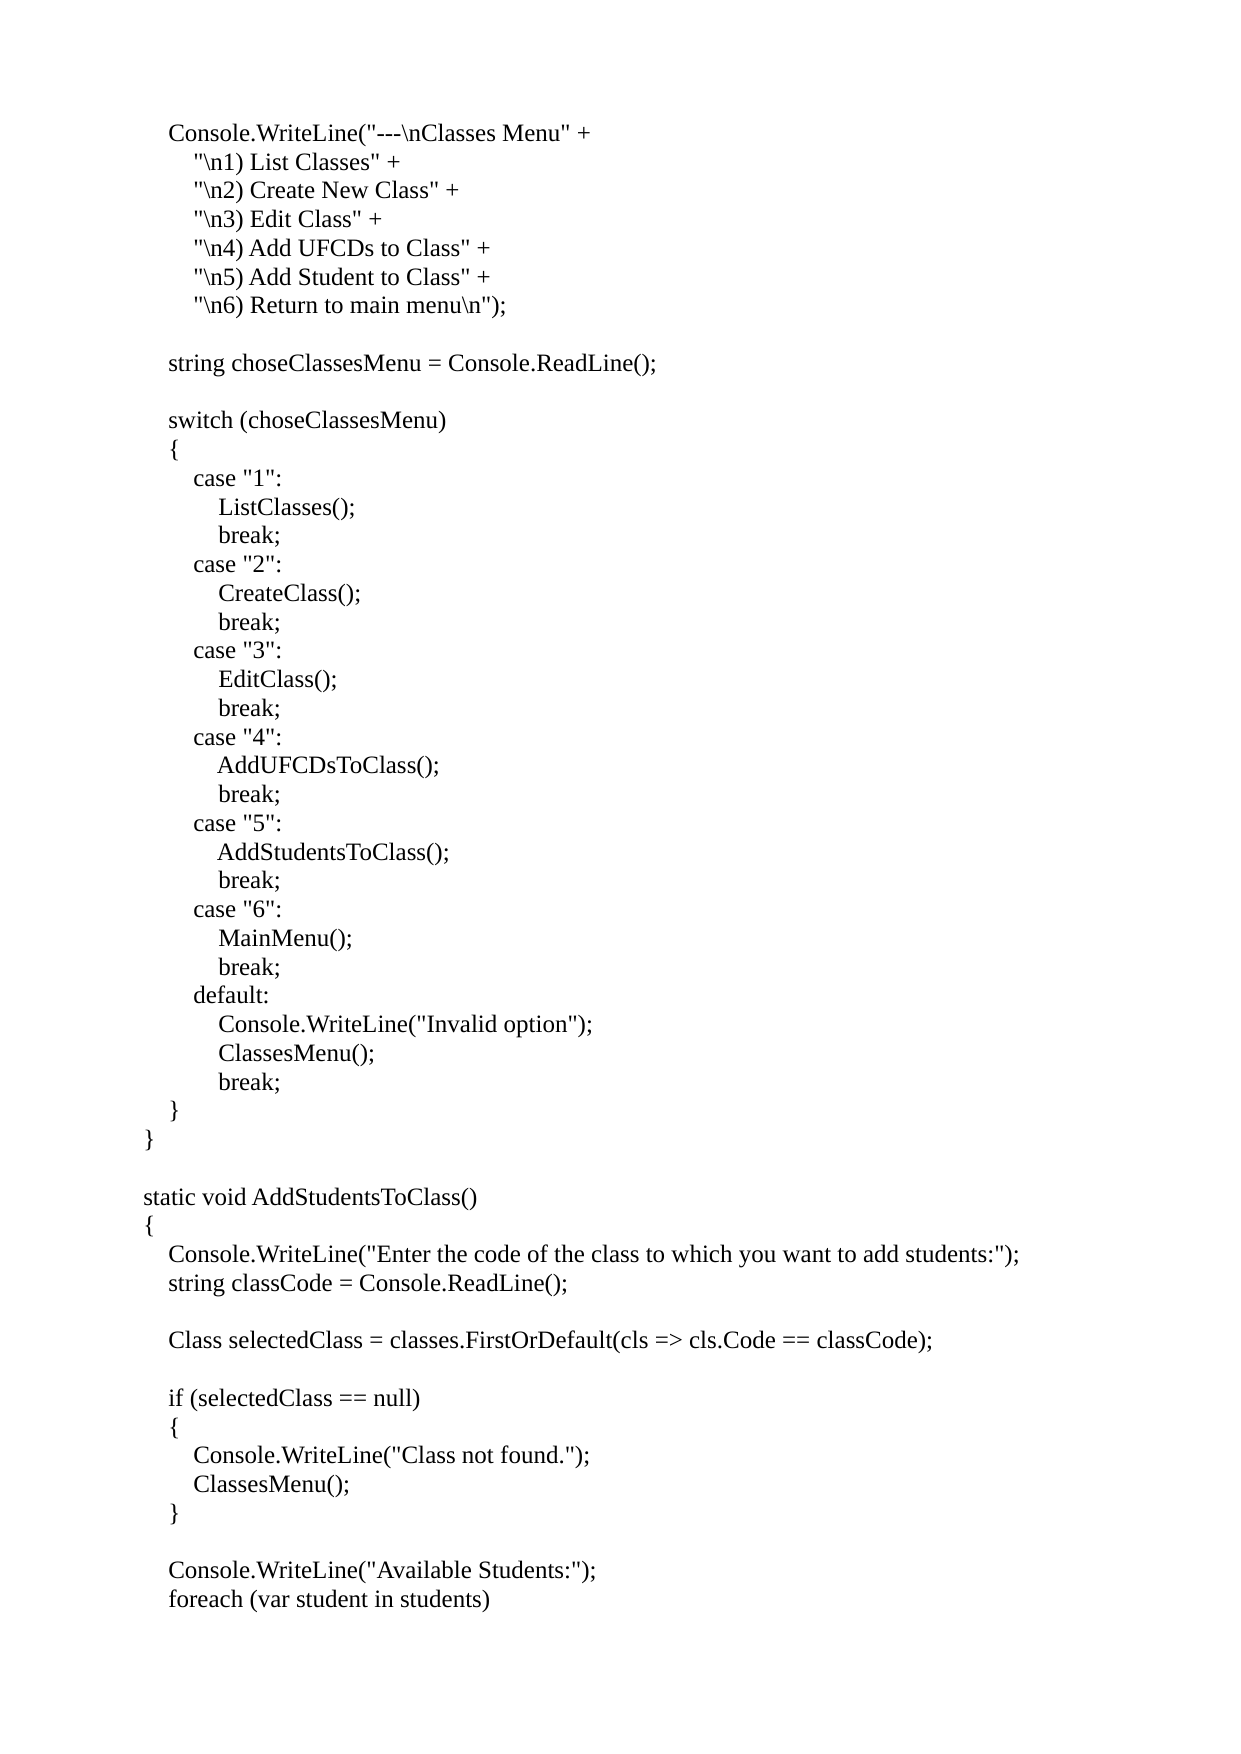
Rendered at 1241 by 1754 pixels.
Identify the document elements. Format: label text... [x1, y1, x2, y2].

text "\n2) Create New Class" + [118, 176, 1122, 204]
text Console.WriteLine("Available Students:"); [118, 1556, 1122, 1584]
text break; [118, 607, 1122, 636]
text Console.WriteLine("Enter the code of the class to which you want to add students:"); [118, 1239, 1122, 1268]
text { [118, 434, 1122, 463]
text string classCode = Console.ReadLine(); [118, 1268, 1122, 1297]
text break; [118, 952, 1122, 981]
text "\n4) Add UFCDs to Class" + [118, 233, 1122, 262]
text case "1": [118, 463, 1122, 492]
text } [118, 1096, 1122, 1124]
text } [118, 1124, 1122, 1153]
text "\n6) Return to main menu\n"); [118, 291, 1122, 319]
text } [118, 1498, 1122, 1527]
text { [118, 1412, 1122, 1441]
text "\n3) Edit Class" + [118, 204, 1122, 233]
text ClassesMenu(); [118, 1038, 1122, 1067]
text case "5": [118, 808, 1122, 837]
text case "2": [118, 549, 1122, 578]
text default: [118, 981, 1122, 1009]
text switch (choseClassesMenu) [118, 406, 1122, 434]
text MainMenu(); [118, 923, 1122, 952]
text static void AddStudentsToClass() [118, 1182, 1122, 1211]
text CreateClass(); [118, 578, 1122, 607]
text break; [118, 693, 1122, 722]
text foreach (var student in students) [118, 1584, 1122, 1613]
text AddUFCDsToClass(); [118, 751, 1122, 779]
text "\n1) List Classes" + [118, 147, 1122, 176]
text Console.WriteLine("Invalid option"); [118, 1009, 1122, 1038]
text "\n5) Add Student to Class" + [118, 262, 1122, 291]
text if (selectedClass == null) [118, 1383, 1122, 1412]
text case "6": [118, 894, 1122, 923]
text EditClass(); [118, 664, 1122, 693]
text break; [118, 866, 1122, 894]
text Console.WriteLine("Class not found."); [118, 1441, 1122, 1469]
text case "4": [118, 722, 1122, 751]
text AddStudentsToClass(); [118, 837, 1122, 866]
text ListClasses(); [118, 492, 1122, 521]
text ClassesMenu(); [118, 1469, 1122, 1498]
text string choseClassesMenu = Console.ReadLine(); [118, 348, 1122, 377]
text Class selectedClass = classes.FirstOrDefault(cls => cls.Code == classCode); [118, 1326, 1122, 1354]
text break; [118, 779, 1122, 808]
text Console.WriteLine("---\nClasses Menu" + [118, 118, 1122, 147]
text break; [118, 521, 1122, 549]
text case "3": [118, 636, 1122, 664]
text { [118, 1211, 1122, 1239]
text break; [118, 1067, 1122, 1096]
